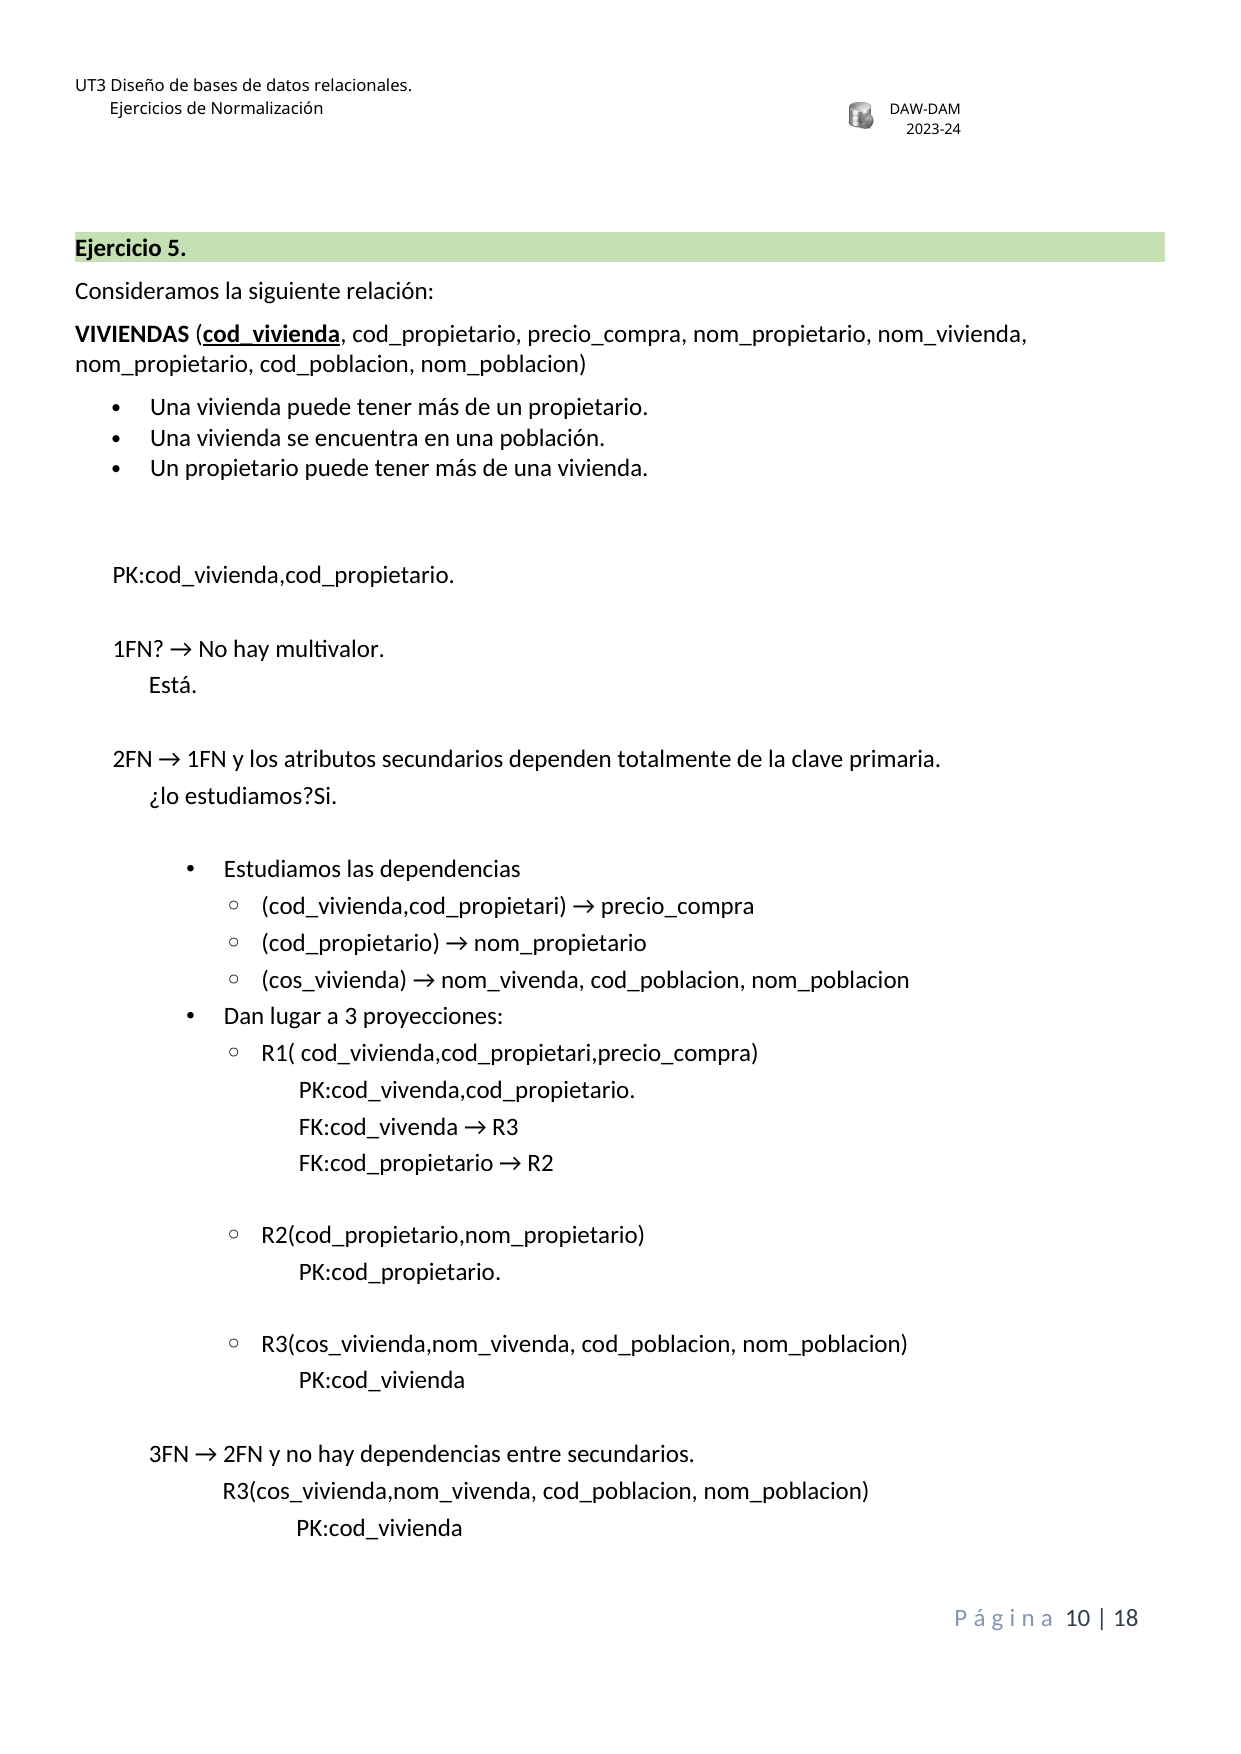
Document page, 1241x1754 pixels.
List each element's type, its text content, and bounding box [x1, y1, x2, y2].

picture [846, 101, 874, 129]
list Dan lugar a 3 proyecciones: [186, 1001, 1165, 1031]
list R1( cod_vivienda,cod_propietari,precio_compra) [224, 1037, 1165, 1068]
list (cod_propietario) → nom_propietario [224, 927, 1165, 957]
text PK:cod_vivienda [75, 1512, 1165, 1542]
list (cod_vivienda,cod_propietari) → precio_compra [224, 890, 1165, 921]
text 3FN → 2FN y no hay dependencias entre secundarios. [75, 1438, 1165, 1469]
list FK:cod_vivenda → R3 [261, 1111, 1165, 1141]
list (cos_vivienda) → nom_vivenda, cod_poblacion, nom_poblacion [224, 964, 1165, 994]
text Está. [112, 669, 1165, 700]
text R3(cos_vivienda,nom_vivenda, cod_poblacion, nom_poblacion) [75, 1475, 1165, 1506]
text ¿lo estudiamos?Si. [112, 780, 1165, 810]
text PK:cod_vivienda,cod_propietario. [112, 559, 1165, 590]
text 1FN? → No hay multivalor. [112, 633, 1165, 663]
text 2FN → 1FN y los atributos secundarios dependen totalmente de la clave primaria. [112, 743, 1165, 774]
list R2(cod_propietario,nom_propietario) [224, 1219, 1165, 1250]
list R3(cos_vivienda,nom_vivenda, cod_poblacion, nom_poblacion) [224, 1328, 1165, 1358]
list Estudiamos las dependencias [186, 853, 1165, 884]
list Un propietario puede tener más de una vivienda. [112, 452, 1165, 483]
list PK:cod_vivenda,cod_propietario. [261, 1074, 1165, 1104]
list Una vivienda puede tener más de un propietario. [112, 391, 1165, 422]
text Ejercicio 5. [75, 232, 1165, 262]
list PK:cod_vivienda [261, 1365, 1165, 1395]
text Consideramos la siguiente relación: [75, 275, 1165, 305]
list PK:cod_propietario. [261, 1256, 1165, 1287]
text VIVIENDAS (cod_vivienda, cod_propietario, precio_compra, nom_propietario, nom_vivienda, nom_propietario, cod_poblacion, nom_poblacion) [75, 318, 1165, 379]
list Una vivienda se encuentra en una población. [112, 422, 1165, 452]
list FK:cod_propietario → R2 [261, 1148, 1165, 1178]
